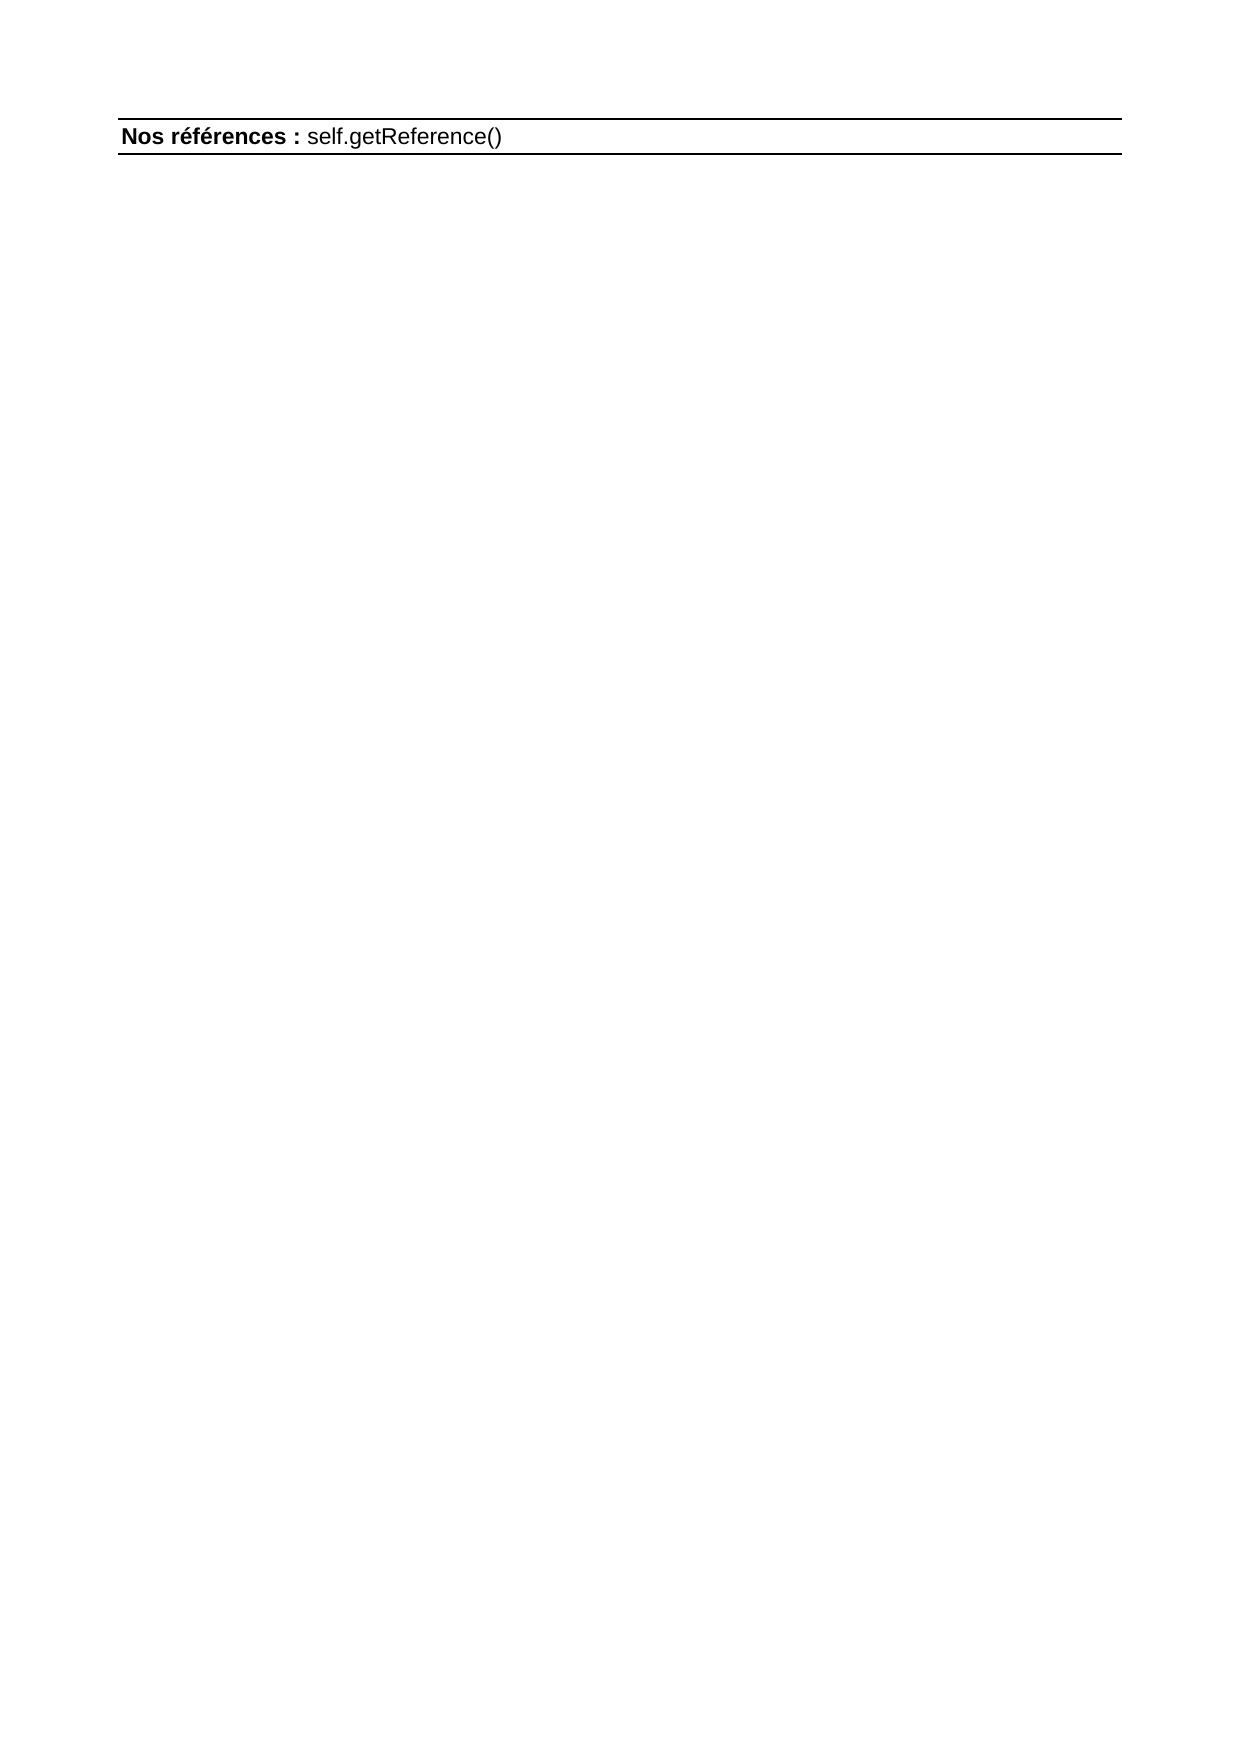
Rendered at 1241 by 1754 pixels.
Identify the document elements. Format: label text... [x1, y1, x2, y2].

table_header Nos références : self.getReference() [118, 120, 1122, 152]
